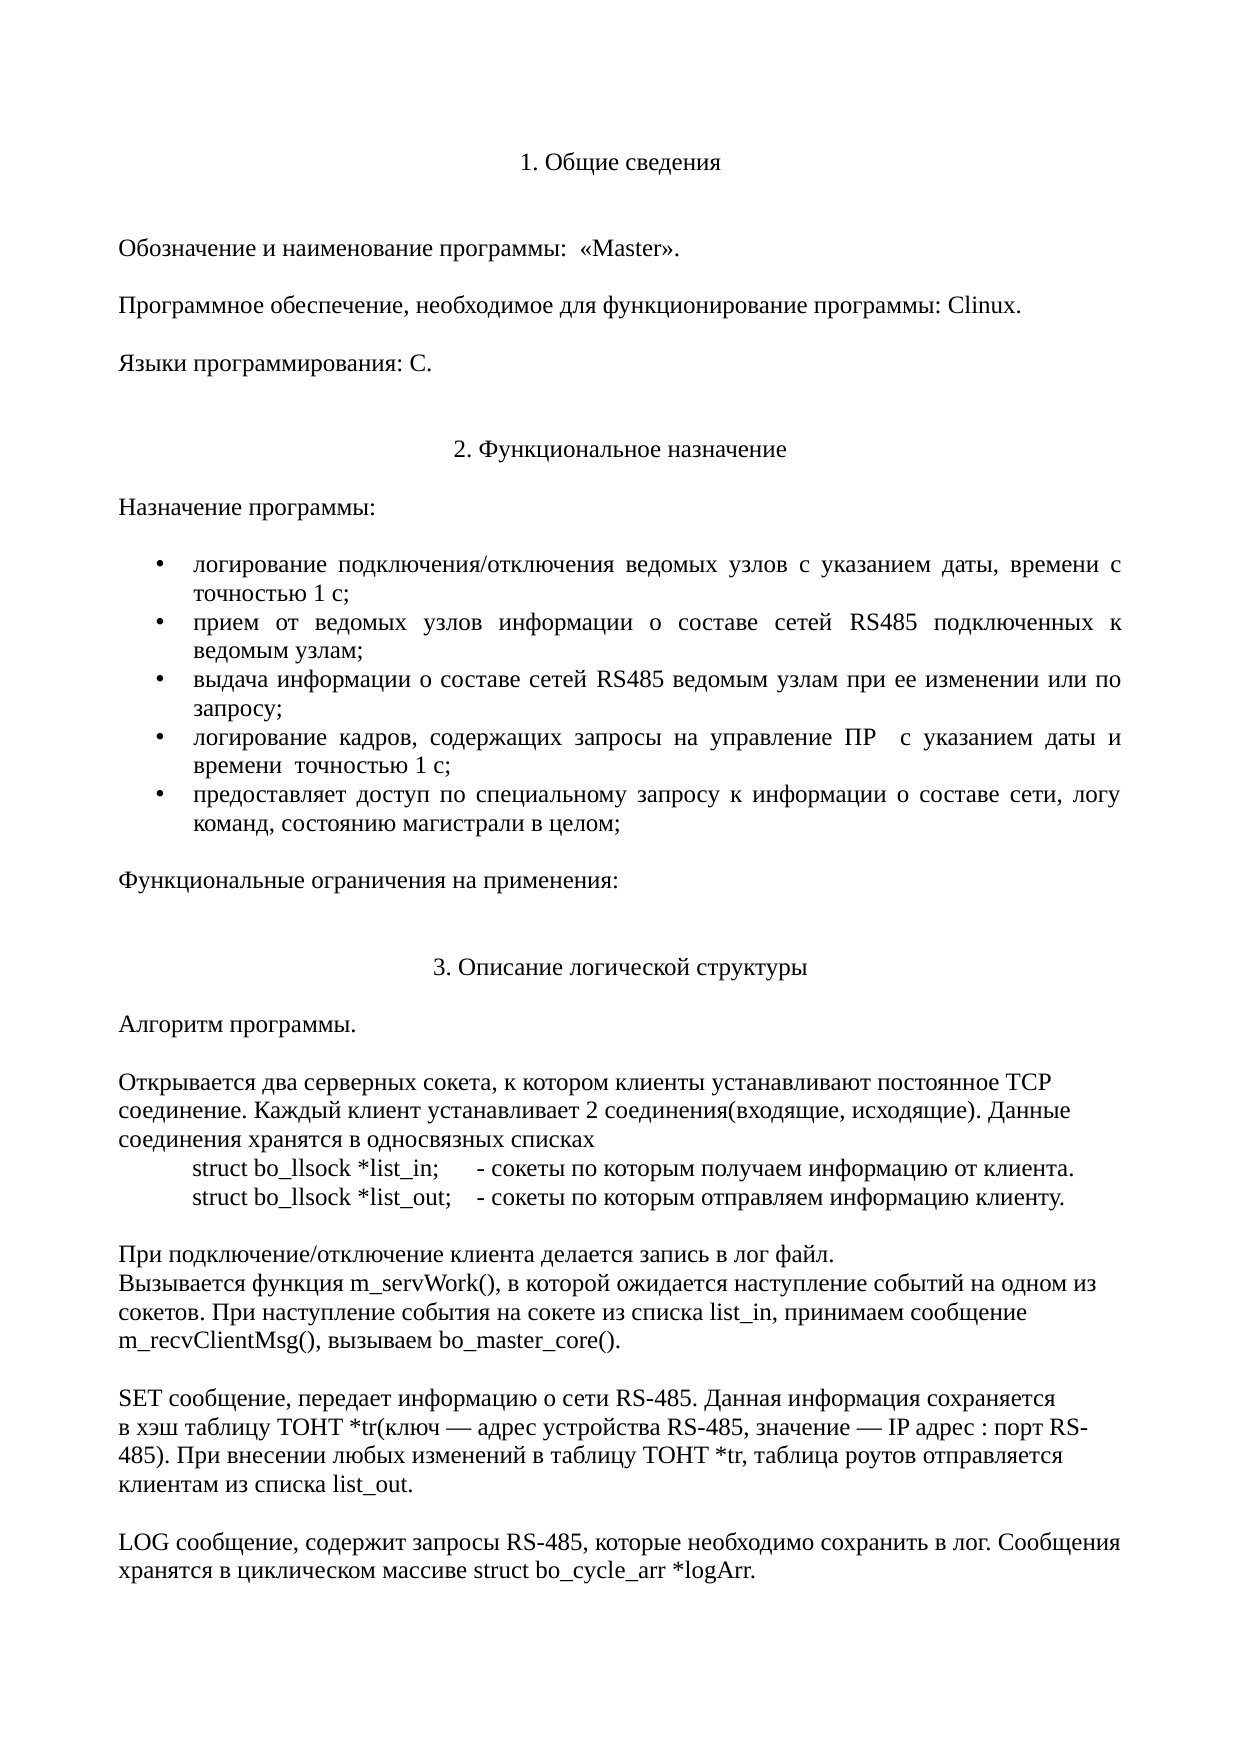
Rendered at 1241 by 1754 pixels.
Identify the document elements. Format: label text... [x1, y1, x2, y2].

text Открывается два серверных сокета, к котором клиенты устанавливают постоянное TCP соединение. Каждый клиент устанавливает 2 соединения(входящие, исходящие). Данные соединения хранятся в односвязных списках [118, 1067, 1122, 1153]
list прием от ведомых узлов информации о составе сетей RS485 подключенных к ведомым узлам; [156, 607, 1122, 664]
list выдача информации о составе сетей RS485 ведомым узлам при ее изменении или по запросу; [156, 664, 1122, 722]
text в хэш таблицу TOHT *tr(ключ — адрес устройства RS-485, значение — IP адрес : порт RS-485). При внесении любых изменений в таблицу TOHT *tr, таблица роутов отправляется клиентам из списка list_out. [118, 1412, 1122, 1498]
list логирование подключения/отключения ведомых узлов с указанием даты, времени с точностью 1 с; [156, 549, 1122, 607]
text При подключение/отключение клиента делается запись в лог файл. [118, 1239, 1122, 1268]
text 3. Описание логической структуры [118, 952, 1122, 981]
text Обозначение и наименование программы: «Master». [118, 233, 1122, 262]
text SET сообщение, передает информацию о сети RS-485. Данная информация сохраняется [118, 1383, 1122, 1412]
text Функциональные ограничения на применения: [118, 866, 1122, 894]
text Вызывается функция m_servWork(), в которой ожидается наступление событий на одном из сокетов. При наступление события на сокете из списка list_in, принимаем сообщение m_recvClientMsg(), вызываем bo_master_core(). [118, 1268, 1122, 1354]
text Назначение программы: [118, 492, 1122, 521]
list предоставляет доступ по специальному запросу к информации о составе сети, логу команд, состоянию магистрали в целом; [156, 779, 1122, 837]
text struct bo_llsock *list_out; - сокеты по которым отправляем информацию клиенту. [118, 1182, 1122, 1211]
text Языки программирования: С. [118, 348, 1122, 377]
list логирование кадров, содержащих запросы на управление ПР с указанием даты и времени точностью 1 с; [156, 722, 1122, 779]
text LOG сообщение, содержит запросы RS-485, которые необходимо сохранить в лог. Сообщения хранятся в циклическом массиве struct bo_cycle_arr *logArr. [118, 1527, 1122, 1584]
text struct bo_llsock *list_in; - сокеты по которым получаем информацию от клиента. [118, 1153, 1122, 1182]
text 2. Функциональное назначение [118, 434, 1122, 463]
text Программное обеспечение, необходимое для функционирование программы: Clinux. [118, 291, 1122, 319]
text Алгоритм программы. [118, 1009, 1122, 1038]
text 1. Общие сведения [118, 147, 1122, 176]
